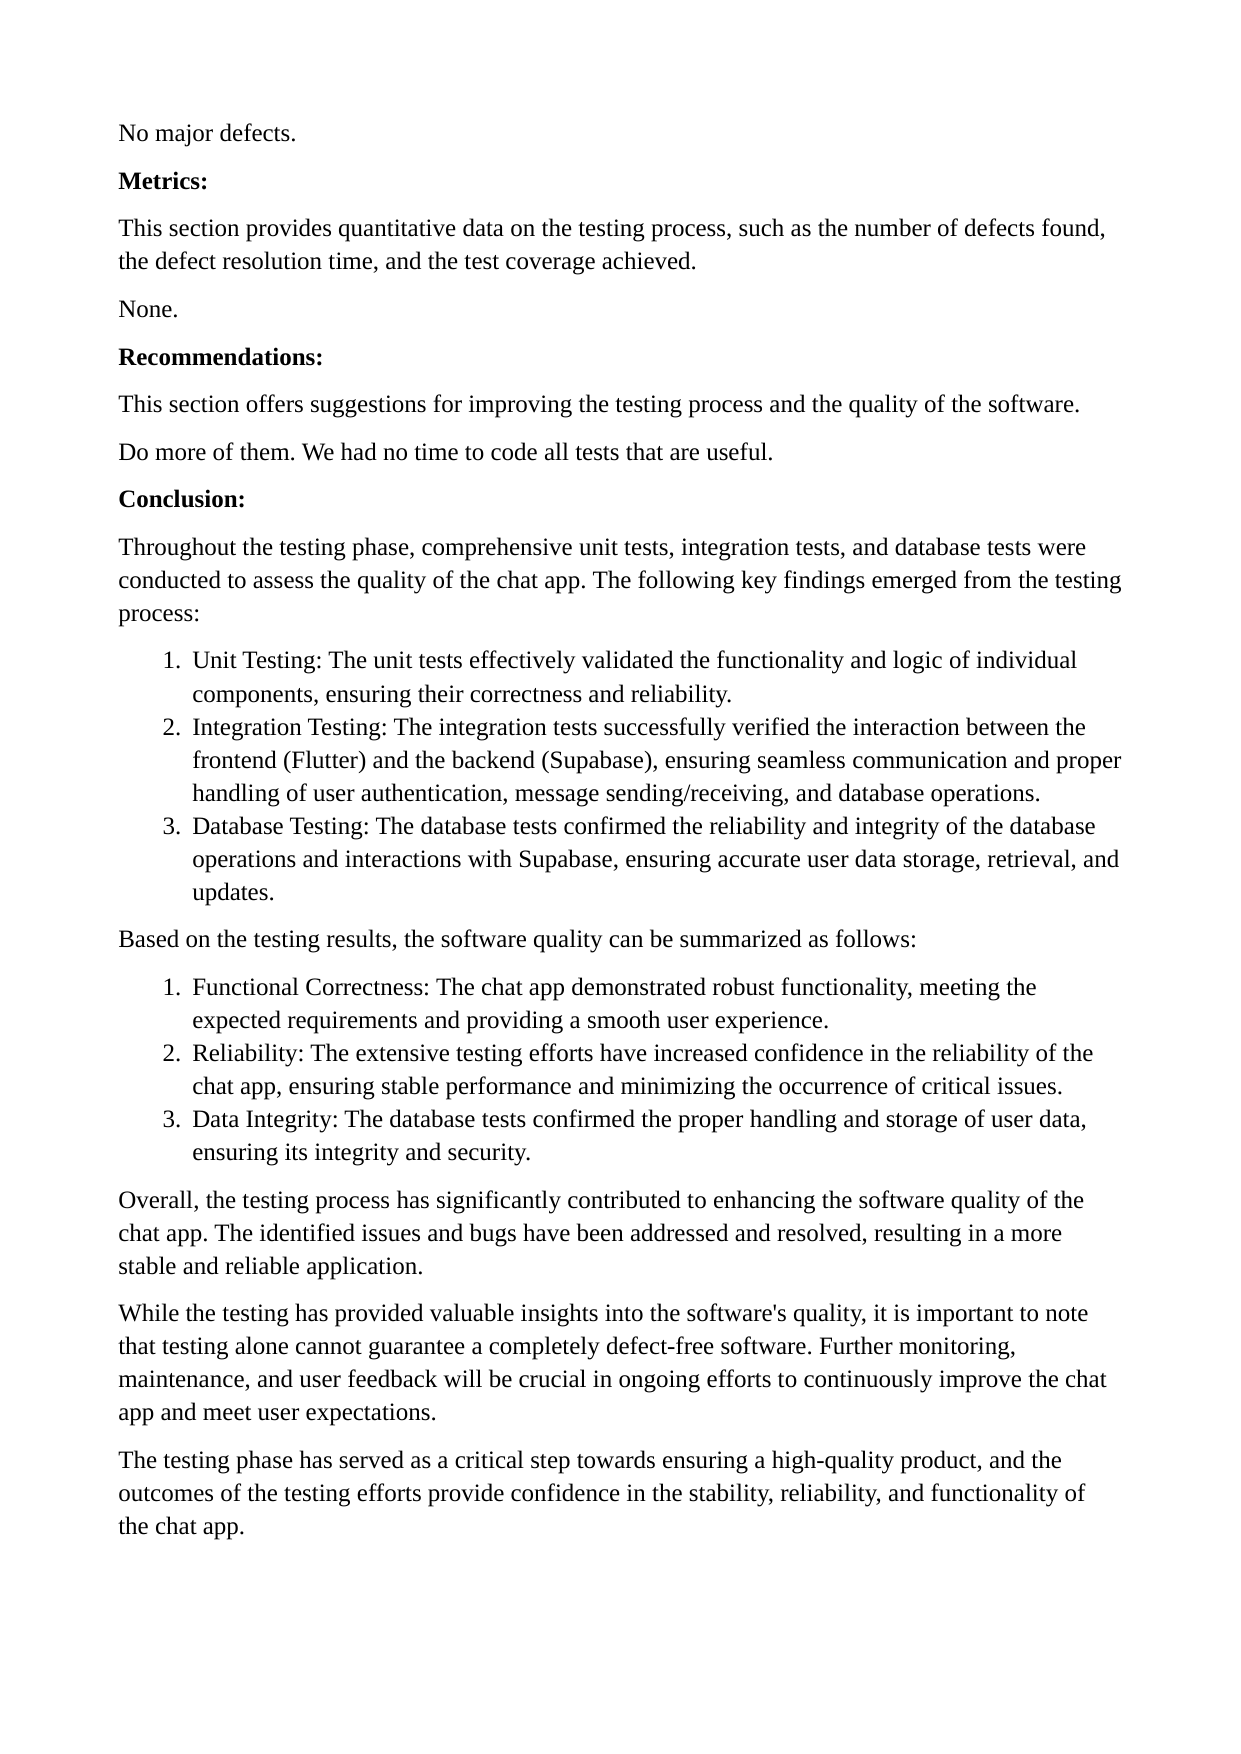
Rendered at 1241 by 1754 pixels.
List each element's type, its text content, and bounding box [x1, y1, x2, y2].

text Metrics: [118, 166, 1122, 194]
text This section offers suggestions for improving the testing process and the quality of the software. [118, 389, 1122, 418]
text Overall, the testing process has significantly contributed to enhancing the software quality of the chat app. The identified issues and bugs have been addressed and resolved, resulting in a more stable and reliable application. [118, 1185, 1122, 1279]
list Unit Testing: The unit tests effectively validated the functionality and logic of individual components, ensuring their correctness and reliability. [162, 646, 1122, 707]
list Database Testing: The database tests confirmed the reliability and integrity of the database operations and interactions with Supabase, ensuring accurate user data storage, retrieval, and updates. [162, 811, 1122, 906]
text Do more of them. We had no time to code all tests that are useful. [118, 437, 1122, 466]
list Functional Correctness: The chat app demonstrated robust functionality, meeting the expected requirements and providing a smooth user experience. [162, 972, 1122, 1034]
text Conclusion: [118, 484, 1122, 513]
text Recommendations: [118, 342, 1122, 370]
list Reliability: The extensive testing efforts have increased confidence in the reliability of the chat app, ensuring stable performance and minimizing the occurrence of critical issues. [162, 1038, 1122, 1100]
text The testing phase has served as a critical step towards ensuring a high-quality product, and the outcomes of the testing efforts provide confidence in the stability, reliability, and functionality of the chat app. [118, 1445, 1122, 1540]
text None. [118, 294, 1122, 323]
list Integration Testing: The integration tests successfully verified the interaction between the frontend (Flutter) and the backend (Supabase), ensuring seamless communication and proper handling of user authentication, message sending/receiving, and database operations. [162, 712, 1122, 806]
text Throughout the testing phase, comprehensive unit tests, integration tests, and database tests were conducted to assess the quality of the chat app. The following key findings emerged from the testing process: [118, 532, 1122, 627]
text No major defects. [118, 118, 1122, 147]
list Data Integrity: The database tests confirmed the proper handling and storage of user data, ensuring its integrity and security. [162, 1104, 1122, 1166]
text This section provides quantitative data on the testing process, such as the number of defects found, the defect resolution time, and the test coverage achieved. [118, 213, 1122, 275]
text While the testing has provided valuable insights into the software's quality, it is important to note that testing alone cannot guarantee a completely defect-free software. Further monitoring, maintenance, and user feedback will be crucial in ongoing efforts to continuously improve the chat app and meet user expectations. [118, 1298, 1122, 1426]
text Based on the testing results, the software quality can be summarized as follows: [118, 924, 1122, 953]
